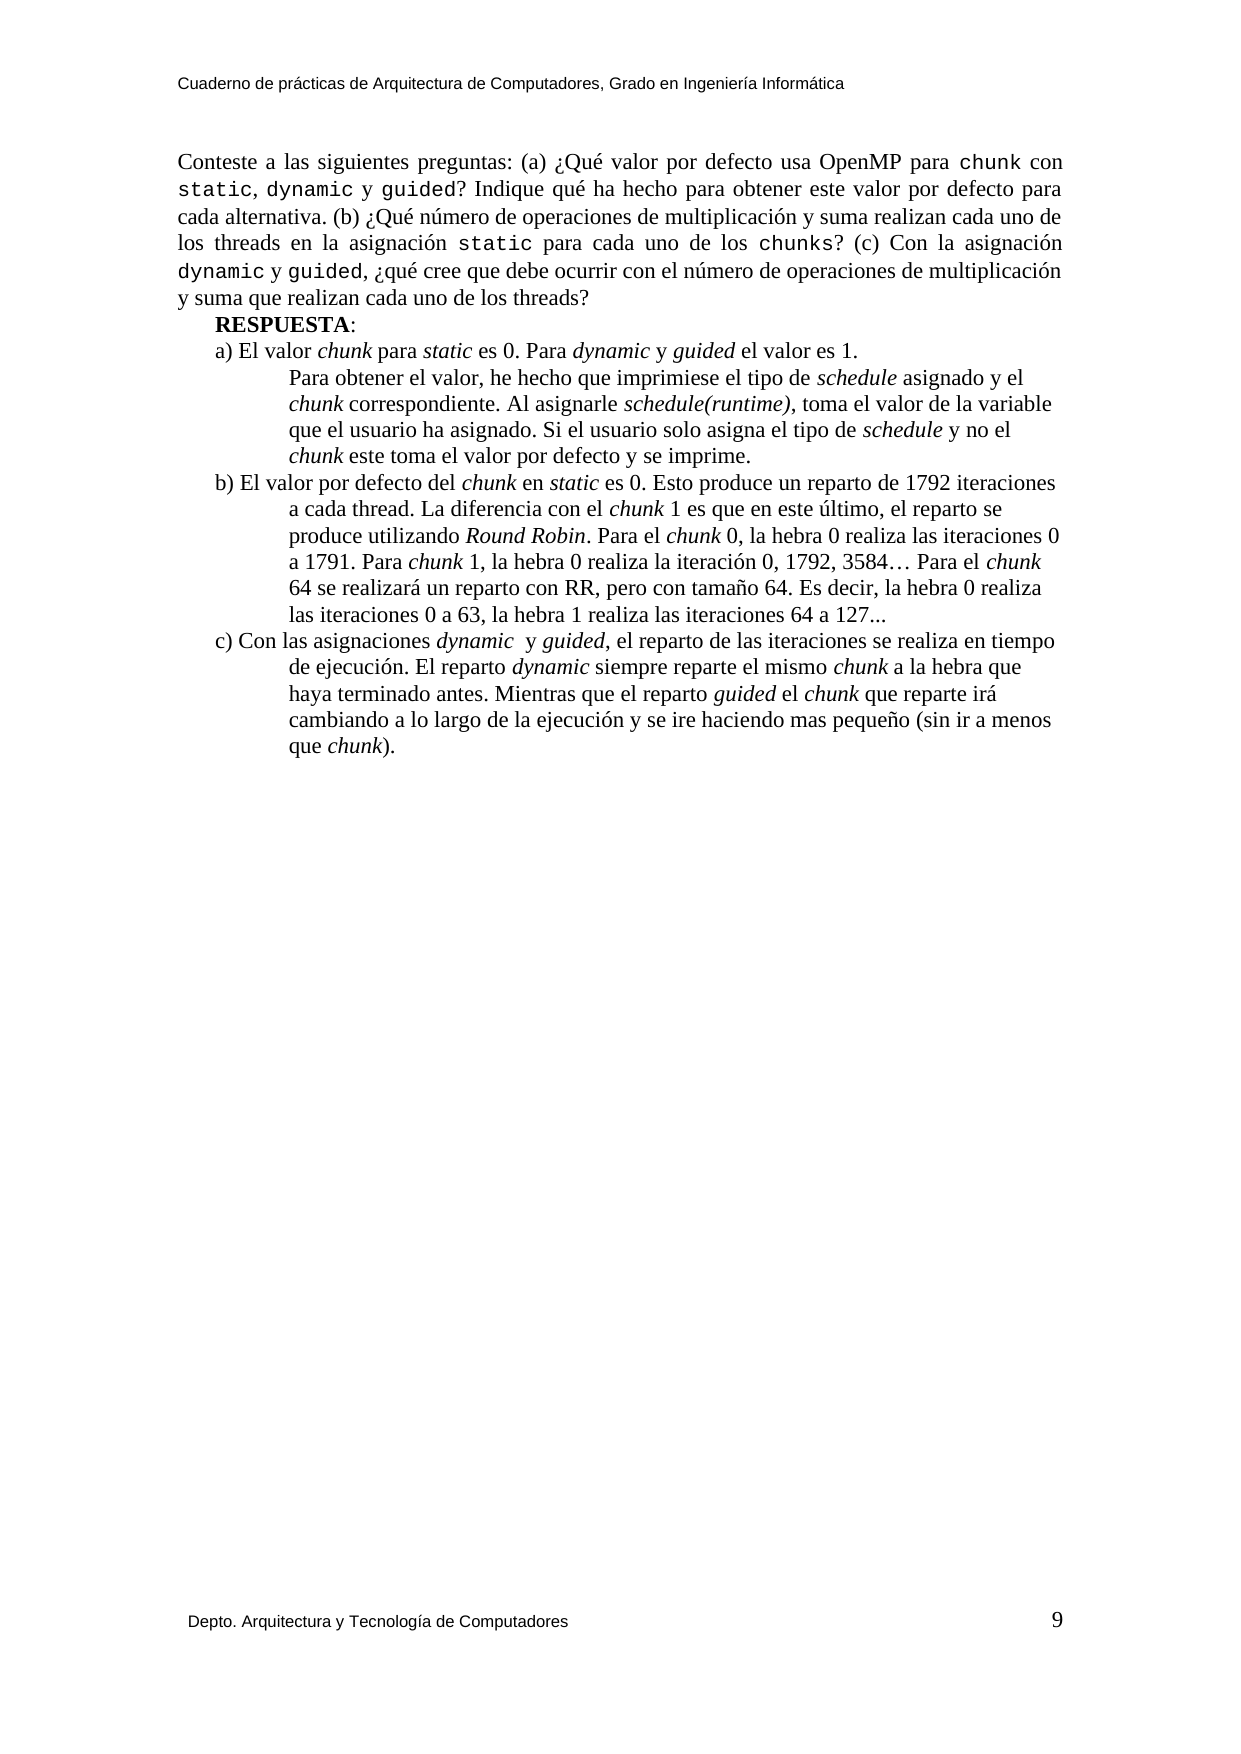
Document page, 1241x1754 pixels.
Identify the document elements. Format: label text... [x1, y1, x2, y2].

list Conteste a las siguientes preguntas: (a) ¿Qué valor por defecto usa OpenMP para chunk con static, dynamic y guided? Indique qué ha hecho para obtener este valor por defecto para cada alternativa. (b) ¿Qué número de operaciones de multiplicación y suma realizan cada uno de los threads en la asignación static para cada uno de los chunks? (c) Con la asignación dynamic y guided, ¿qué cree que debe ocurrir con el número de operaciones de multiplicación y suma que realizan cada uno de los threads? [177, 148, 1063, 311]
text que el usuario ha asignado. Si el usuario solo asigna el tipo de schedule y no el [215, 416, 1063, 443]
text RESPUESTA: [215, 311, 1063, 337]
text a) El valor chunk para static es 0. Para dynamic y guided el valor es 1. [215, 337, 1063, 363]
text Para obtener el valor, he hecho que imprimiese el tipo de schedule asignado y el chunk correspondiente. Al asignarle schedule(runtime), toma el valor de la variable [215, 363, 1063, 416]
text c) Con las asignaciones dynamic y guided, el reparto de las iteraciones se realiza en tiempo de ejecución. El reparto dynamic siempre reparte el mismo chunk a la hebra que haya terminado antes. Mientras que el reparto guided el chunk que reparte irá cambiando a lo largo de la ejecución y se ire haciendo mas pequeño (sin ir a menos que chunk). [215, 627, 1063, 759]
text chunk este toma el valor por defecto y se imprime. [215, 443, 1063, 469]
text b) El valor por defecto del chunk en static es 0. Esto produce un reparto de 1792 iteraciones a cada thread. La diferencia con el chunk 1 es que en este último, el reparto se produce utilizando Round Robin. Para el chunk 0, la hebra 0 realiza las iteraciones 0 a 1791. Para chunk 1, la hebra 0 realiza la iteración 0, 1792, 3584… Para el chunk 64 se realizará un reparto con RR, pero con tamaño 64. Es decir, la hebra 0 realiza las iteraciones 0 a 63, la hebra 1 realiza las iteraciones 64 a 127... [215, 469, 1063, 627]
